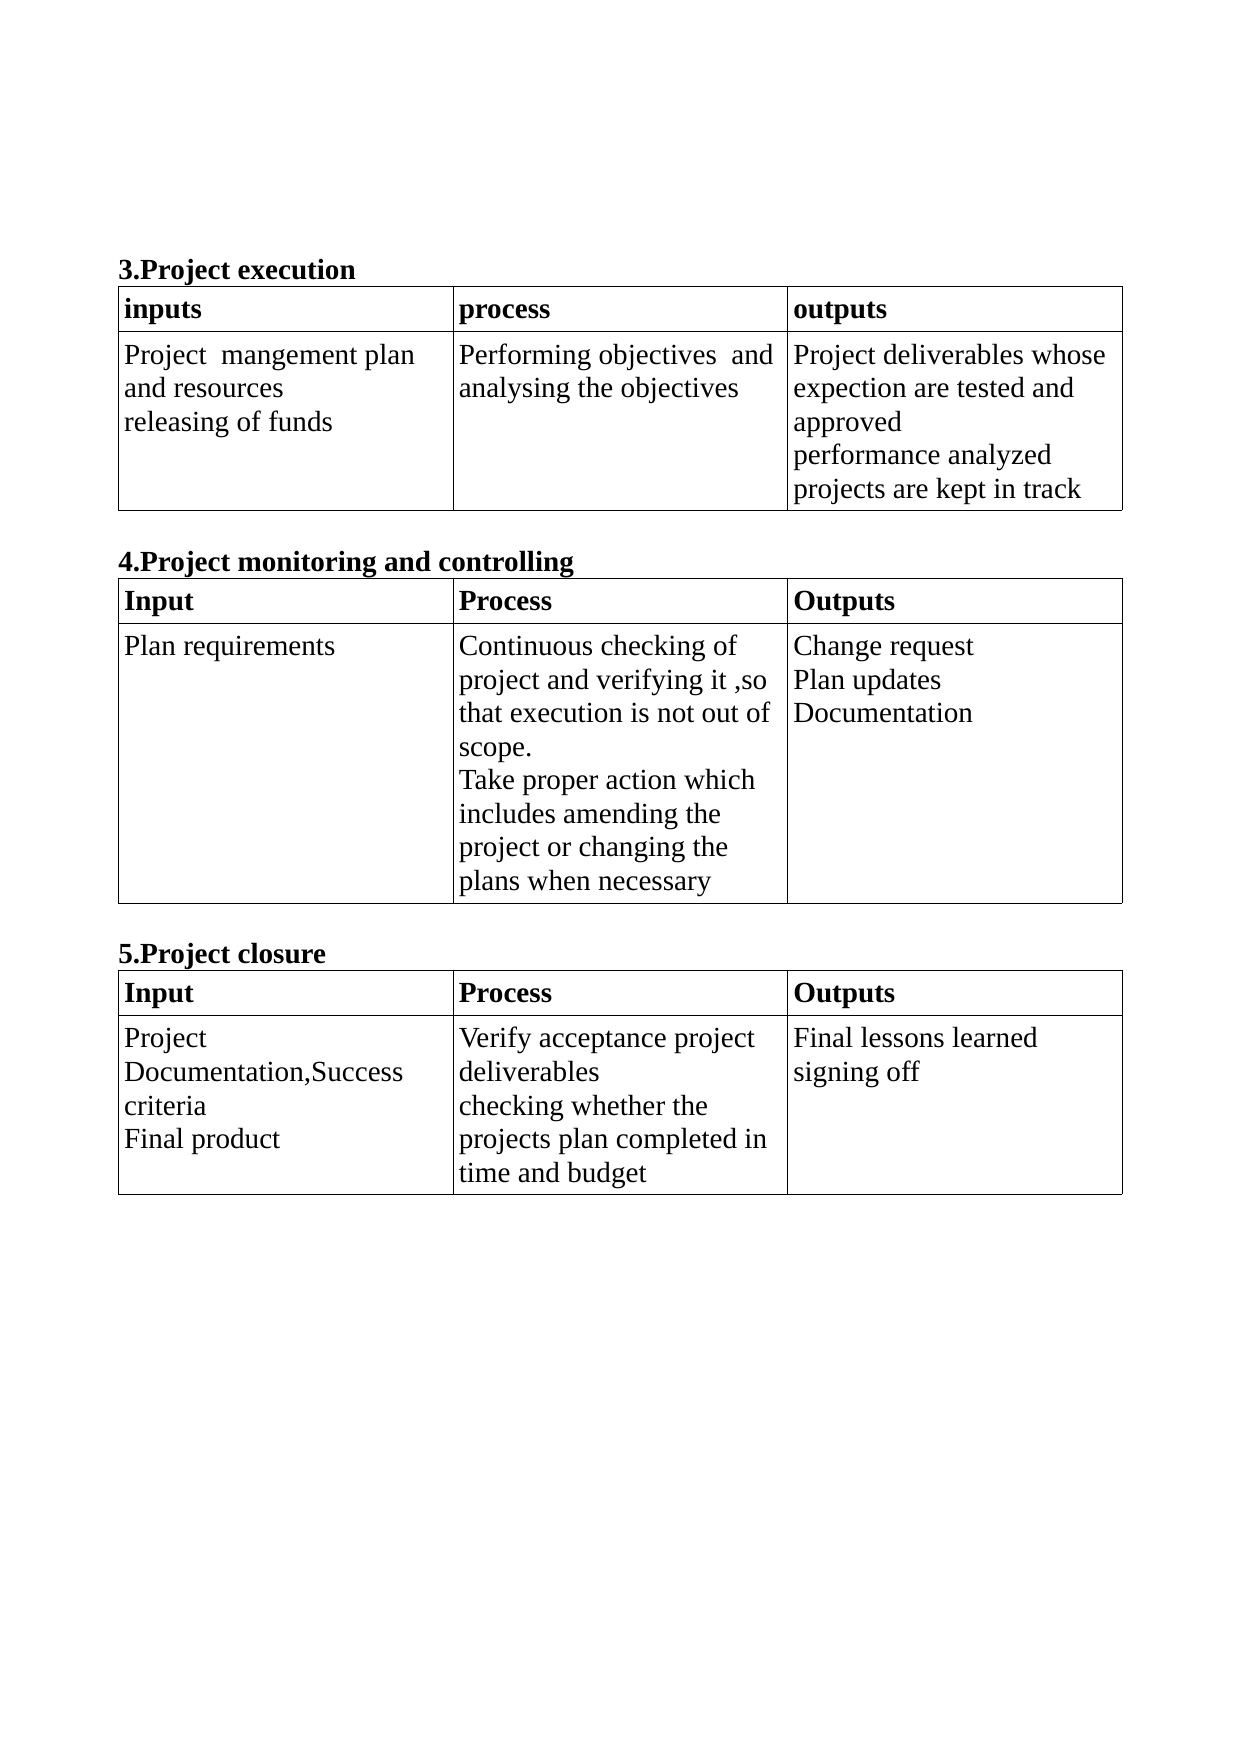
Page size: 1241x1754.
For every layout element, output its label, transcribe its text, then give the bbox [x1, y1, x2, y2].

table_header outputs [788, 287, 1122, 331]
text 4.Project monitoring and controlling [118, 544, 1122, 577]
table_header Outputs [788, 971, 1122, 1015]
table_header process [454, 287, 787, 331]
table_cell Project deliverables whose expection are tested and approved performance analyzed projects are kept in track [788, 332, 1122, 510]
table_cell Verify acceptance project deliverables checking whether the projects plan completed in time and budget [454, 1016, 787, 1194]
table_header Process [454, 971, 787, 1015]
table_cell Final lessons learned signing off [788, 1016, 1122, 1194]
table_header Process [454, 579, 787, 622]
table_cell Performing objectives and analysing the objectives [454, 332, 787, 510]
table_header Input [119, 971, 453, 1015]
table_cell Project mangement plan and resources releasing of funds [119, 332, 453, 510]
text 5.Project closure [118, 936, 1122, 969]
table_cell Project Documentation,Success criteria Final product [119, 1016, 453, 1194]
table_cell Plan requirements [119, 624, 453, 902]
table_cell Continuous checking of project and verifying it ,so that execution is not out of scope. Take proper action which includes amending the project or changing the plans when necessary [454, 624, 787, 902]
table_header inputs [119, 287, 453, 331]
table_header Input [119, 579, 453, 622]
table_header Outputs [788, 579, 1122, 622]
table_cell Change request Plan updates Documentation [788, 624, 1122, 902]
text 3.Project execution [118, 252, 1122, 286]
